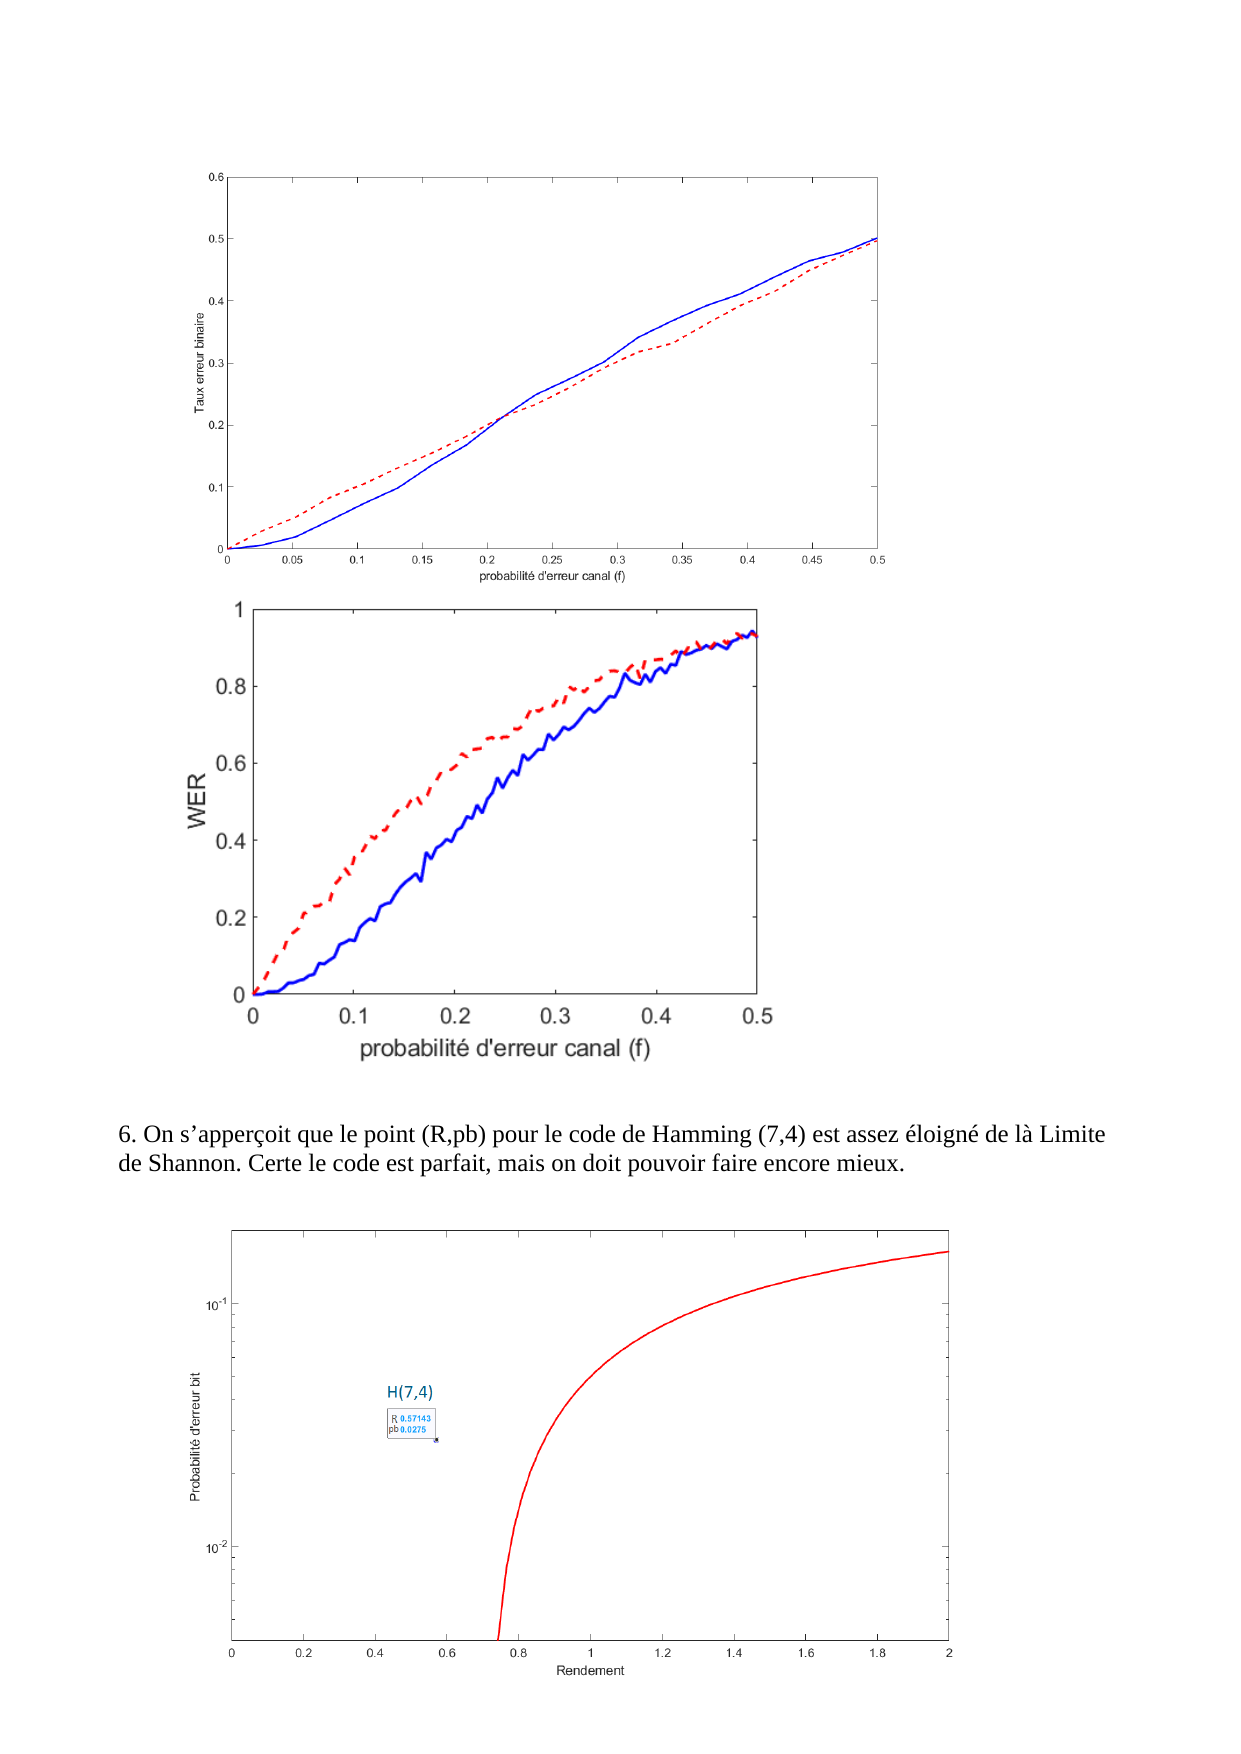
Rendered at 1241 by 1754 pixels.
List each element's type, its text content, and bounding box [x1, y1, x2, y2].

text 6. On s’apperçoit que le point (R,pb) pour le code de Hamming (7,4) est assez éloigné de là Limite de Shannon. Certe le code est parfait, mais on doit pouvoir faire encore mieux. [118, 1119, 1122, 1176]
picture [118, 142, 957, 1062]
picture [111, 1192, 1037, 1696]
